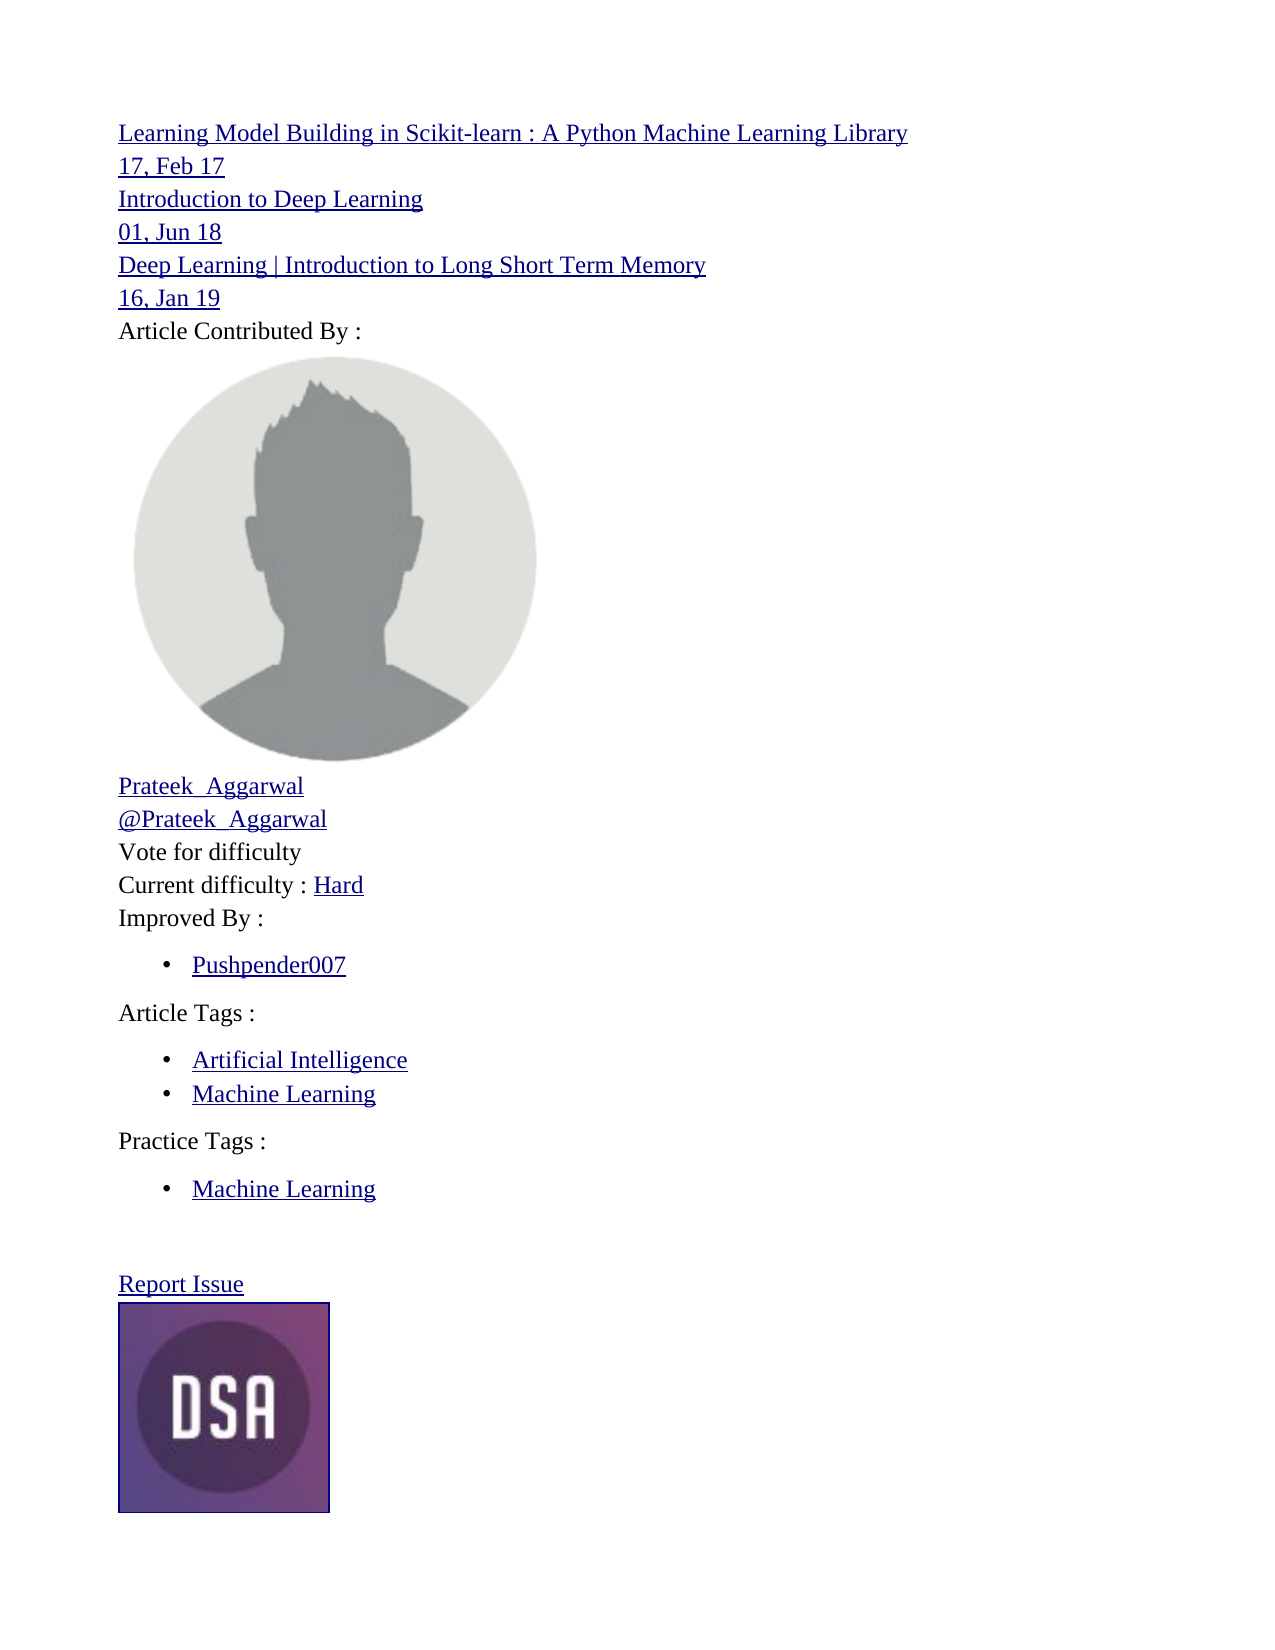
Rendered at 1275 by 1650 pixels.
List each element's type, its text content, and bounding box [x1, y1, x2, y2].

text Article Contributed By : [118, 316, 1157, 345]
list Pushpender007 [162, 950, 1157, 979]
list Artificial Intelligence [162, 1046, 1157, 1074]
text Learning Model Building in Scikit-learn : A Python Machine Learning Library [118, 118, 1157, 147]
list Machine Learning [162, 1174, 1157, 1203]
text @Prateek_Aggarwal [118, 804, 1157, 832]
text Practice Tags : [118, 1126, 1157, 1155]
text 16, Jan 19 [118, 283, 1157, 312]
picture [120, 1304, 328, 1512]
text Report Issue [118, 1269, 1157, 1298]
text Improved By : [118, 903, 1157, 932]
text Introduction to Deep Learning [118, 184, 1157, 213]
picture [118, 349, 559, 767]
text 01, Jun 18 [118, 217, 1157, 246]
list Machine Learning [162, 1079, 1157, 1107]
text Deep Learning | Introduction to Long Short Term Memory [118, 250, 1157, 279]
text Vote for difficulty [118, 837, 1157, 866]
text Article Tags : [118, 998, 1157, 1027]
text Prateek_Aggarwal [118, 771, 1157, 799]
text 17, Feb 17 [118, 151, 1157, 180]
text Current difficulty : Hard [118, 870, 1157, 898]
